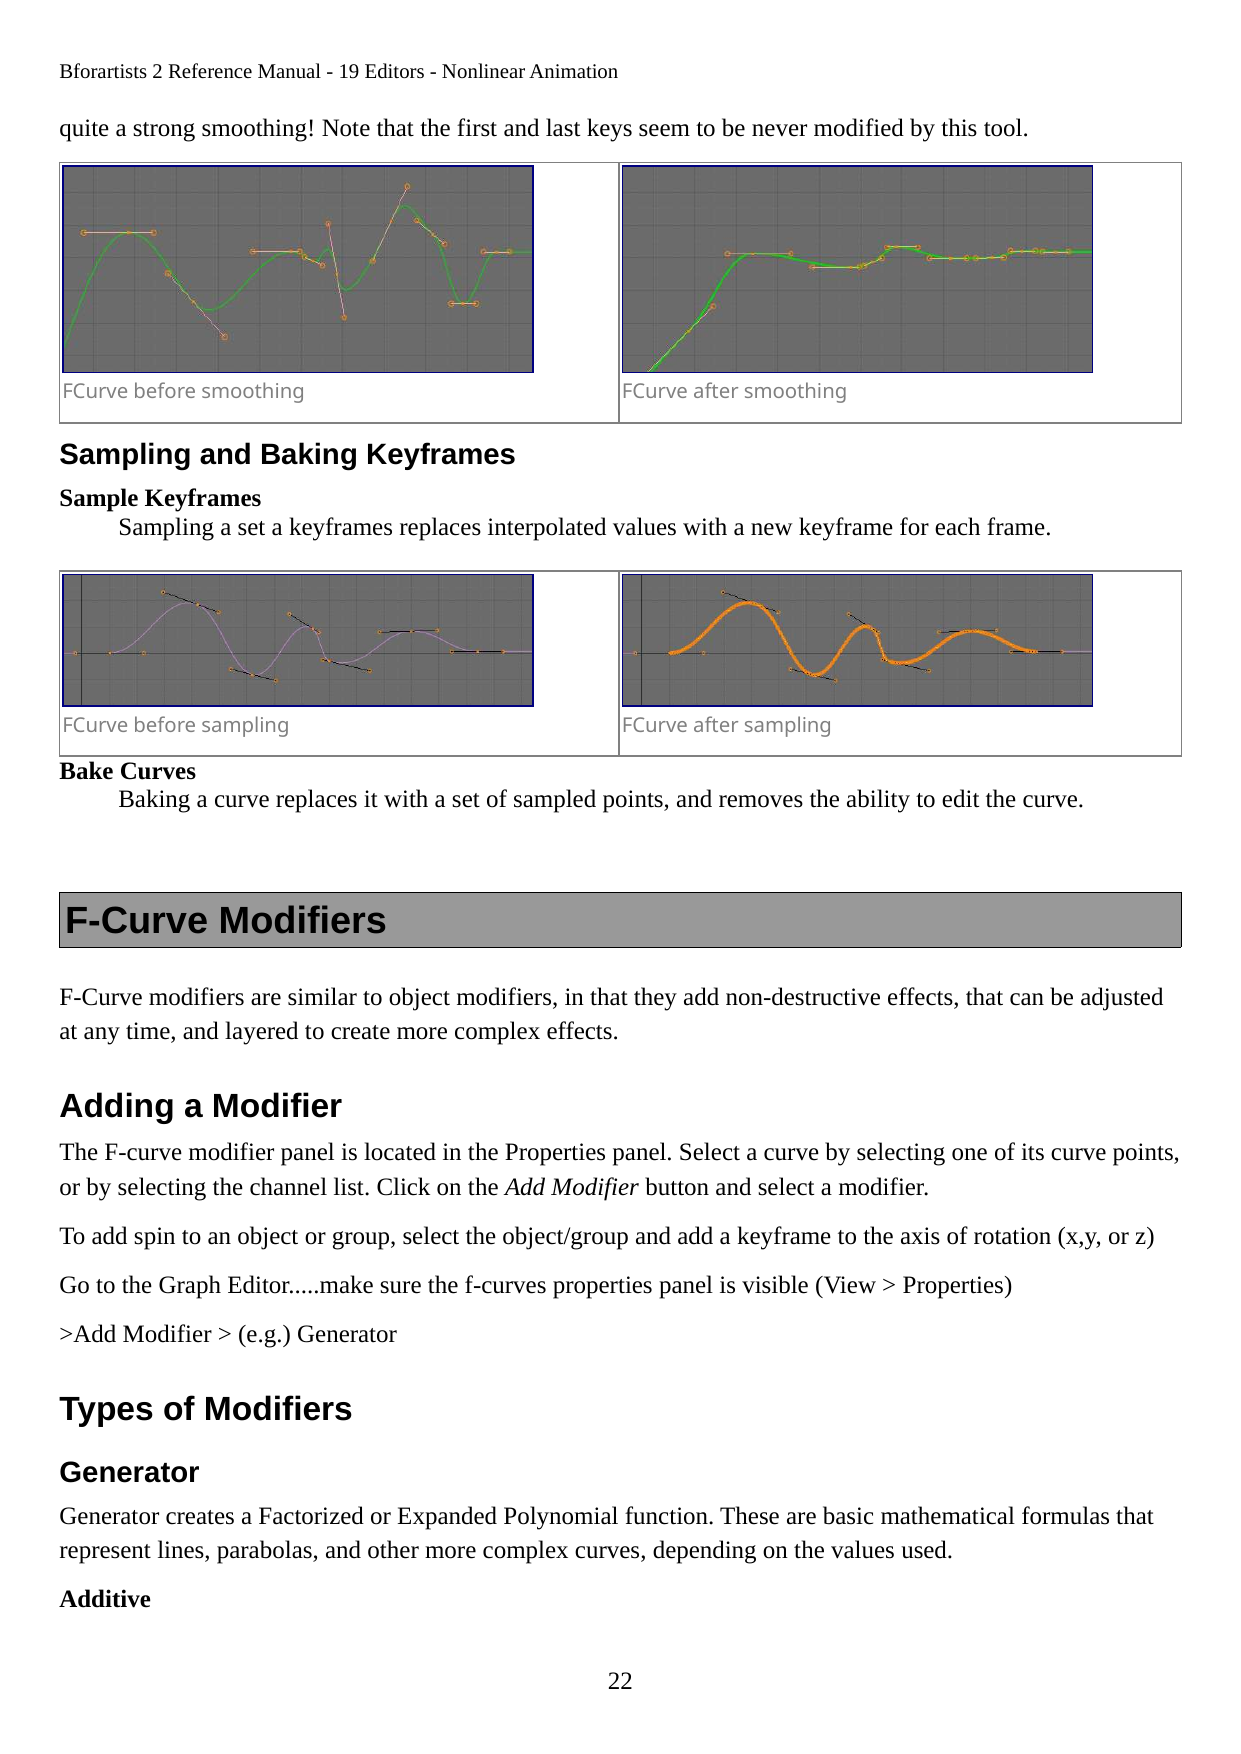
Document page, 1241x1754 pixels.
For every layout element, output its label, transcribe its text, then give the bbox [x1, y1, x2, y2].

subtitle Additive [59, 1584, 1181, 1613]
picture [623, 575, 1092, 705]
text The F-curve modifier panel is located in the Properties panel. Select a curve by selecting one of its curve points, or by selecting the channel list. Click on the Add Modifier button and select a modifier. [59, 1137, 1181, 1200]
table_header F-Curve Modifiers [60, 893, 1181, 947]
picture [623, 167, 1092, 372]
table_header FCurve before smoothing [60, 163, 618, 422]
text F-Curve modifiers are similar to object modifiers, in that they add non-destructive effects, that can be adjusted at any time, and layered to create more complex effects. [59, 982, 1181, 1045]
text Generator creates a Factorized or Expanded Polynomial function. These are basic mathematical formulas that represent lines, parabolas, and other more complex curves, depending on the values used. [59, 1501, 1181, 1564]
table_header FCurve after sampling [620, 572, 1181, 755]
table_header FCurve before sampling [60, 572, 618, 755]
subtitle Types of Modifiers [59, 1389, 1181, 1427]
subtitle Adding a Modifier [59, 1086, 1181, 1125]
picture [64, 167, 532, 372]
text >Add Modifier > (e.g.) Generator [59, 1319, 1181, 1348]
table_header FCurve after smoothing [620, 163, 1181, 422]
picture [64, 575, 532, 705]
subtitle Sampling and Baking Keyframes [59, 437, 1181, 471]
text Go to the Graph Editor.....make sure the f-curves properties panel is visible (View > Properties) [59, 1270, 1181, 1298]
list Baking a curve replaces it with a set of sampled points, and removes the ability to edit the curve. [118, 784, 1181, 813]
subtitle Bake Curves [59, 757, 1181, 784]
text To add spin to an object or group, select the object/group and add a keyframe to the axis of rotation (x,y, or z) [59, 1221, 1181, 1249]
subtitle Generator [59, 1454, 1181, 1488]
text quite a strong smoothing! Note that the first and last keys seem to be never modified by this tool. [59, 113, 1181, 141]
subtitle Sample Keyframes [59, 483, 1181, 512]
list Sampling a set a keyframes replaces interpolated values with a new keyframe for each frame. [118, 512, 1181, 541]
